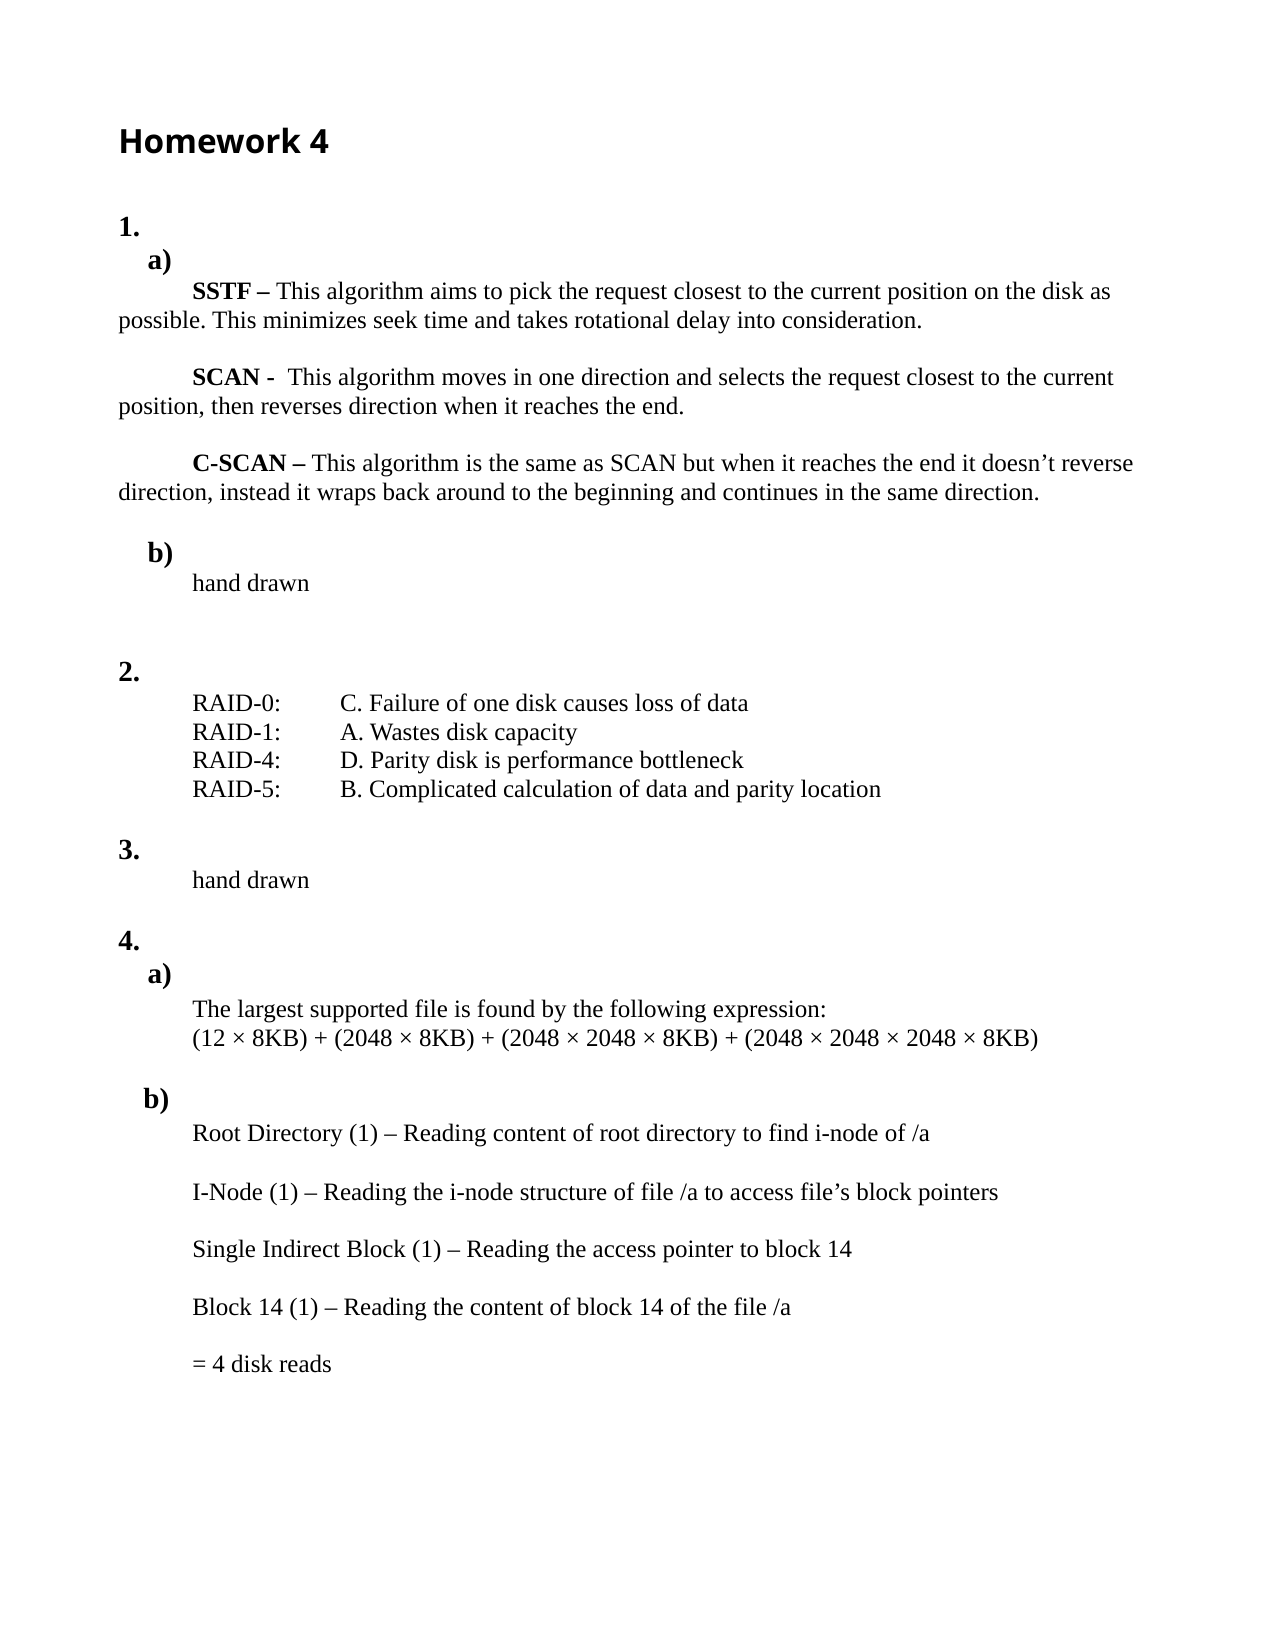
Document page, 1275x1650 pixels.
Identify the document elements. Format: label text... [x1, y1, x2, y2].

text SSTF – This algorithm aims to pick the request closest to the current position on the disk as possible. This minimizes seek time and takes rotational delay into consideration. [118, 276, 1157, 333]
text RAID-0: C. Failure of one disk causes loss of data [118, 688, 1157, 717]
text b) [118, 1081, 1157, 1114]
text The largest supported file is found by the following expression: [118, 990, 1157, 1023]
text = 4 disk reads [118, 1349, 1157, 1378]
text hand drawn [118, 865, 1157, 894]
text Block 14 (1) – Reading the content of block 14 of the file /a [118, 1292, 1157, 1321]
text SCAN - This algorithm moves in one direction and selects the request closest to the current position, then reverses direction when it reaches the end. [118, 362, 1157, 420]
text b) [118, 535, 1157, 568]
text Root Directory (1) – Reading content of root directory to find i-node of /a [118, 1114, 1157, 1148]
text 1. [118, 209, 1157, 242]
text 3. [118, 832, 1157, 865]
text RAID-4: D. Parity disk is performance bottleneck RAID-5: B. Complicated calculation of data and parity location [118, 746, 1157, 803]
text hand drawn [118, 568, 1157, 597]
text C-SCAN – This algorithm is the same as SCAN but when it reaches the end it doesn’t reverse direction, instead it wraps back around to the beginning and continues in the same direction. [118, 448, 1157, 506]
text a) [118, 242, 1157, 276]
text Single Indirect Block (1) – Reading the access pointer to block 14 [118, 1234, 1157, 1263]
text (12 × 8KB) + (2048 × 8KB) + (2048 × 2048 × 8KB) + (2048 × 2048 × 2048 × 8KB) [118, 1023, 1157, 1052]
text 2. [118, 654, 1157, 688]
text 4. [118, 923, 1157, 956]
text I-Node (1) – Reading the i-node structure of file /a to access file’s block pointers [118, 1177, 1157, 1206]
text RAID-1: A. Wastes disk capacity [118, 717, 1157, 746]
text Homework 4 [118, 118, 1157, 163]
text a) [118, 956, 1157, 990]
